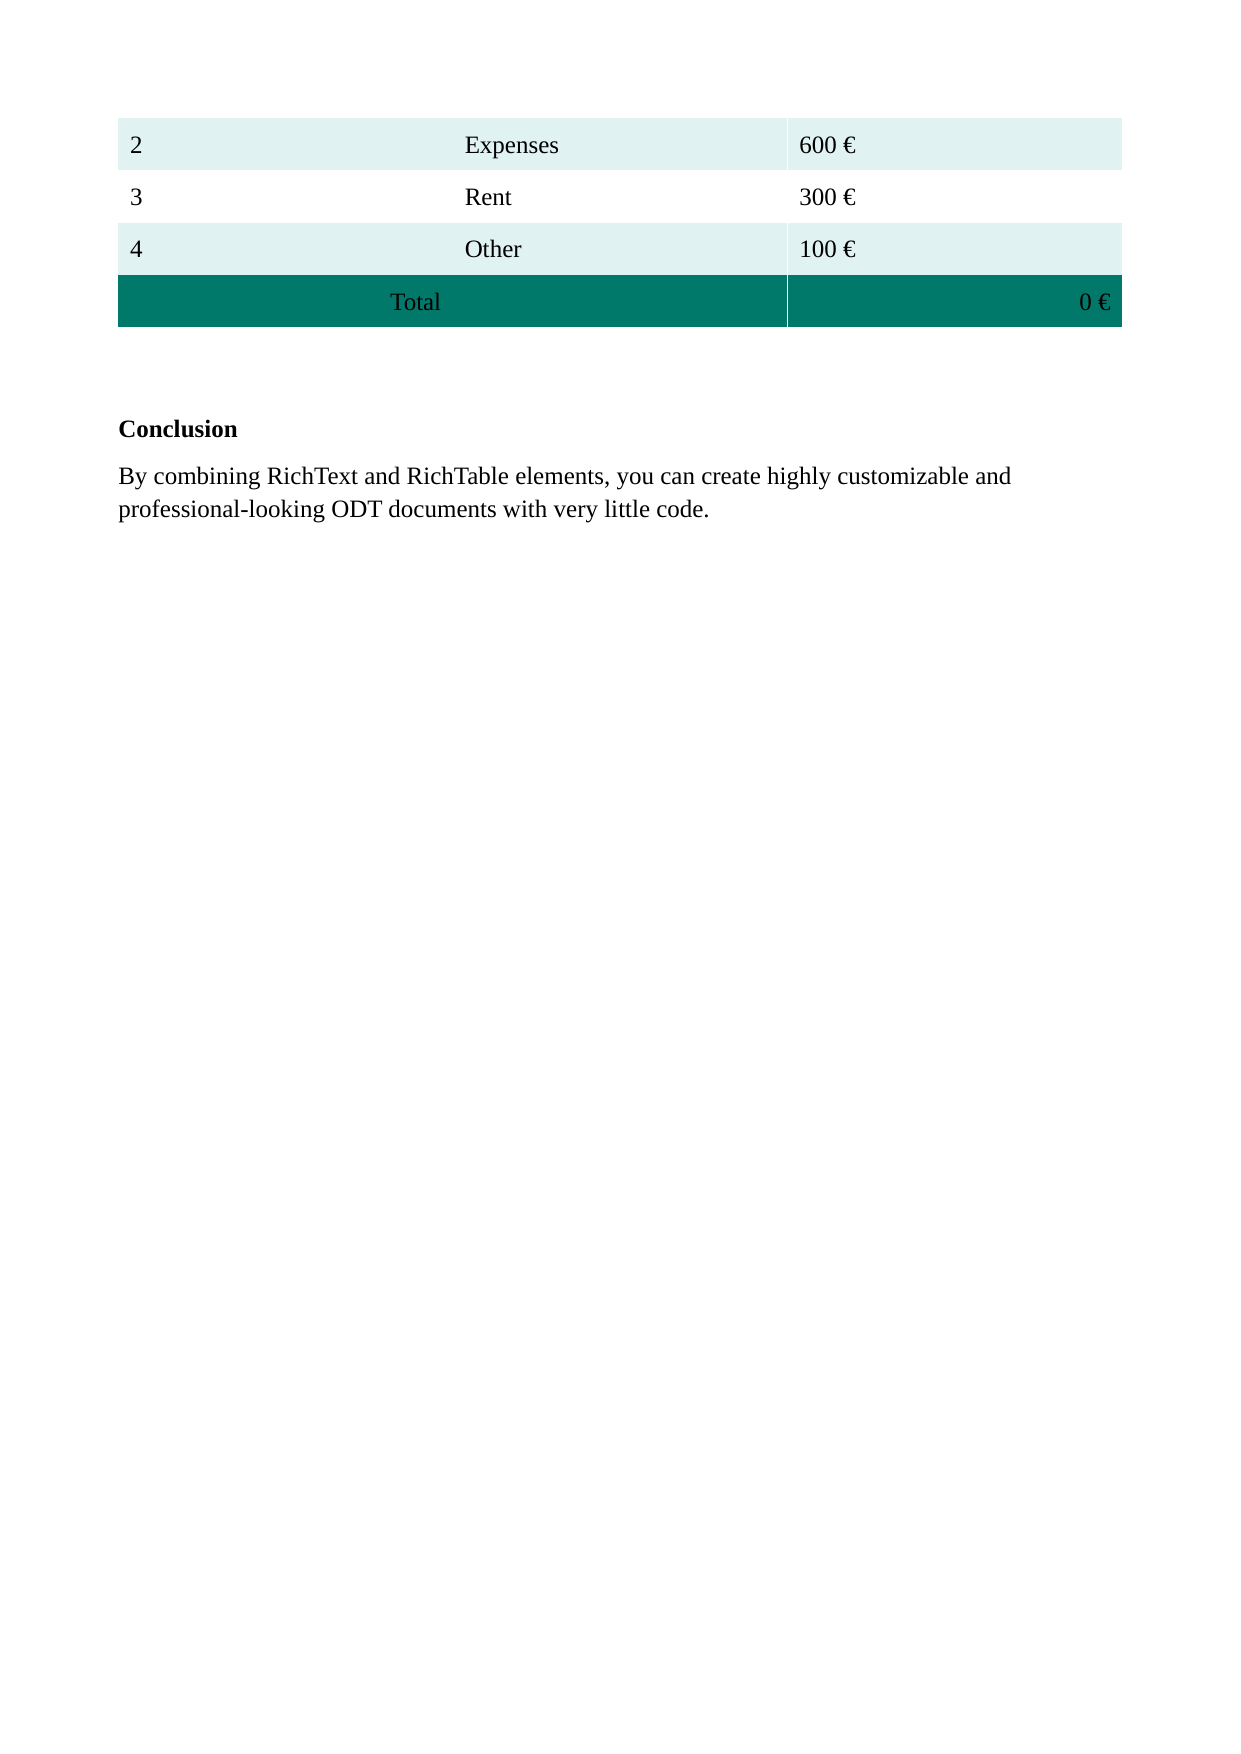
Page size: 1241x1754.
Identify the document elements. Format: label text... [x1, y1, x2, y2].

table_cell 2 [118, 118, 453, 170]
table_cell 300 € [788, 170, 1122, 223]
table_cell 100 € [788, 223, 1122, 275]
table_cell Total [118, 275, 453, 327]
table_cell Expenses [453, 118, 787, 170]
table_cell Other [453, 223, 787, 275]
table_cell 600 € [788, 118, 1122, 170]
table_cell 4 [118, 223, 453, 275]
text By combining RichText and RichTable elements, you can create highly customizable and professional-looking ODT documents with very little code. [118, 461, 1122, 522]
table_cell 3 [118, 170, 453, 223]
table_cell Rent [453, 170, 787, 223]
table_cell 0 € [788, 275, 1122, 327]
table_cell [453, 275, 787, 327]
subtitle Conclusion [118, 414, 1122, 443]
